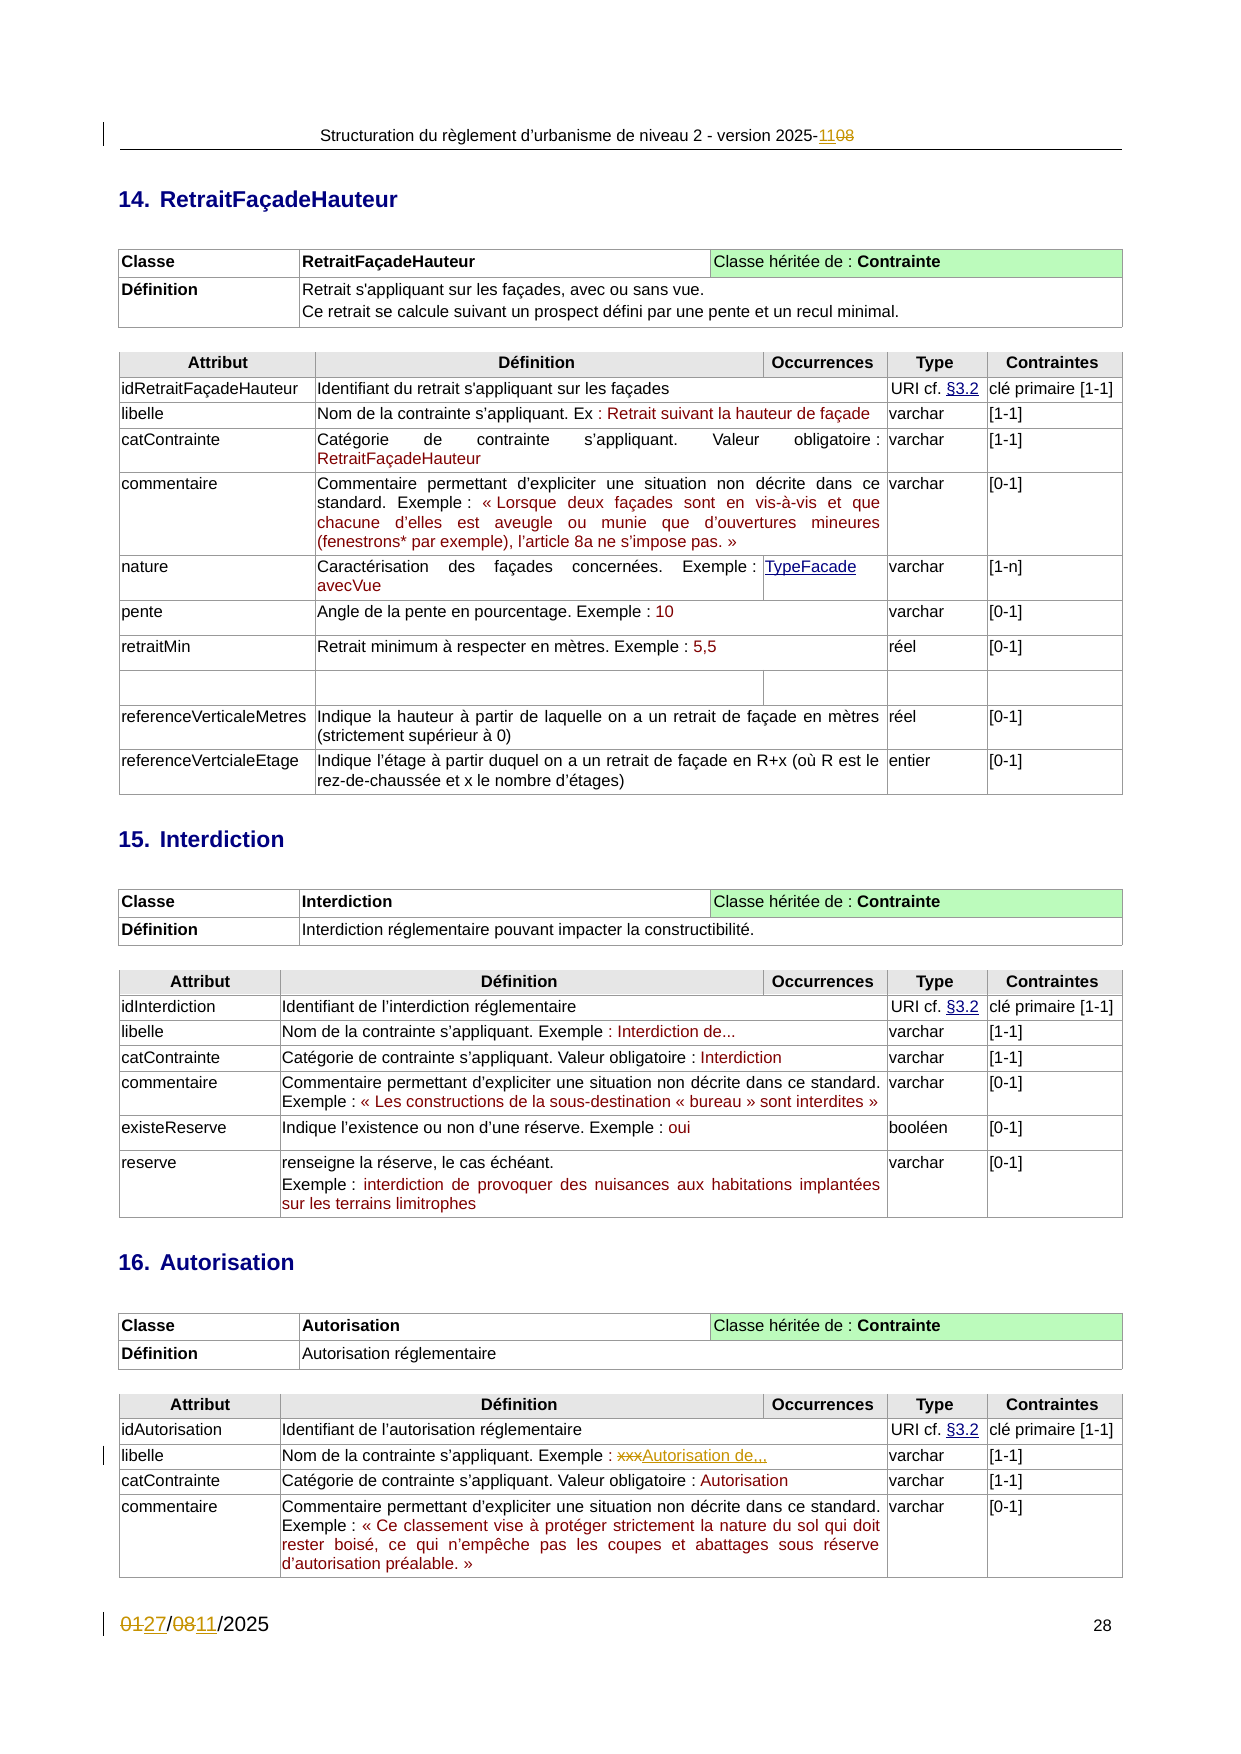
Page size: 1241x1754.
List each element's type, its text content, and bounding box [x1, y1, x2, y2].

table_cell idRetraitFaçadeHauteur [120, 378, 315, 402]
table_cell varchar [888, 1021, 987, 1045]
table_cell [0-1] [988, 601, 1122, 634]
table_header Type [888, 352, 987, 377]
table_cell libelle [120, 1445, 280, 1469]
table_cell varchar [888, 473, 987, 555]
table_cell catContrainte [120, 429, 315, 472]
table_header Attribut [120, 1394, 280, 1418]
table_header Occurrences [764, 1394, 887, 1418]
table_cell Catégorie de contrainte s’appliquant. Valeur obligatoire : Autorisation [281, 1470, 887, 1494]
table_cell [0-1] [988, 1116, 1122, 1150]
table_cell [0-1] [988, 1495, 1122, 1577]
table_cell Définition [119, 918, 299, 945]
table_cell [0-1] [988, 636, 1122, 669]
table_cell varchar [888, 1445, 987, 1469]
table_header Interdiction [300, 890, 710, 917]
table_header Classe héritée de : Contrainte [711, 1314, 1122, 1340]
table_cell Nom de la contrainte s’appliquant. Exemple : Interdiction de... [281, 1021, 887, 1045]
table_cell varchar [888, 556, 987, 599]
table_cell Autorisation réglementaire [300, 1341, 1122, 1368]
table_cell Définition [119, 1341, 299, 1368]
table_cell catContrainte [120, 1470, 280, 1494]
table_cell catContrainte [120, 1046, 280, 1071]
table_cell clé primaire [1-1] [988, 1419, 1122, 1443]
table_cell Commentaire permettant d’expliciter une situation non décrite dans ce standard. Exemple : « Ce classement vise à protéger strictement la nature du sol qui doit rester boisé, ce qui n’empêche pas les coupes et abattages sous réserve d’autorisation préalable. » [281, 1495, 887, 1577]
table_cell nature [120, 556, 315, 599]
table_cell [1-1] [988, 1021, 1122, 1045]
table_cell URI cf. §3.2 [888, 378, 987, 402]
table_cell varchar [888, 403, 987, 427]
table_cell [0-1] [988, 706, 1122, 749]
subtitle Autorisation [118, 1249, 1122, 1276]
table_cell [1-1] [988, 1046, 1122, 1071]
table_cell Interdiction réglementaire pouvant impacter la constructibilité. [300, 918, 1122, 945]
table_cell libelle [120, 1021, 280, 1045]
table_cell idAutorisation [120, 1419, 280, 1443]
table_cell réel [888, 706, 987, 749]
table_cell clé primaire [1-1] [988, 378, 1122, 402]
table_cell [0-1] [988, 1151, 1122, 1217]
table_header Contraintes [988, 970, 1122, 994]
table_cell [0-1] [988, 750, 1122, 794]
table_cell [120, 671, 315, 704]
table_cell [1-1] [988, 1470, 1122, 1494]
table_cell Définition [119, 278, 299, 327]
table_header Type [888, 970, 987, 994]
table_cell existeReserve [120, 1116, 280, 1150]
table_cell ‍commentaire [120, 1495, 280, 1577]
table_cell varchar [888, 1470, 987, 1494]
table_cell booléen [888, 1116, 987, 1150]
table_cell Nom de la contrainte s’appliquant. Ex : Retrait suivant la hauteur de façade [316, 403, 887, 427]
table_header Classe [119, 890, 299, 917]
table_header Attribut [120, 352, 315, 377]
table_cell Commentaire permettant d’expliciter une situation non décrite dans ce standard. Exemple : « Lorsque deux façades sont en vis-à-vis et que chacune d’elles est aveugle ou munie que d’ouvertures mineures (fenestrons* par exemple), l’article 8a ne s’impose pas. » [316, 473, 887, 555]
table_cell clé primaire [1-1] [988, 996, 1122, 1020]
table_header Classe [119, 250, 299, 277]
table_cell ‍commentaire [120, 1072, 280, 1115]
table_header Autorisation [300, 1314, 710, 1340]
table_cell retraitMin [120, 636, 315, 669]
table_cell entier [888, 750, 987, 794]
table_cell libelle [120, 403, 315, 427]
table_header Classe héritée de : Contrainte [711, 250, 1122, 277]
table_cell varchar [888, 1046, 987, 1071]
table_cell Identifiant de l’autorisation réglementaire [281, 1419, 887, 1443]
table_cell URI cf. §3.2 [888, 1419, 987, 1443]
table_cell idInterdiction [120, 996, 280, 1020]
table_cell varchar [888, 601, 987, 634]
table_cell ‍referenceVerticaleMetres [120, 706, 315, 749]
table_cell [1-1] [988, 403, 1122, 427]
table_header Occurrences [764, 352, 887, 377]
table_cell varchar [888, 429, 987, 472]
table_cell TypeFacade [764, 556, 887, 599]
table_cell varchar [888, 1495, 987, 1577]
table_cell varchar [888, 1072, 987, 1115]
table_cell pente [120, 601, 315, 634]
table_cell varchar [888, 1151, 987, 1217]
table_cell Catégorie de contrainte s’appliquant. Valeur obligatoire : Interdiction [281, 1046, 887, 1071]
table_cell ‍referenceVertcialeEtage [120, 750, 315, 794]
table_cell [1-n] [988, 556, 1122, 599]
table_cell Identifiant du retrait s'appliquant sur les façades [316, 378, 887, 402]
table_header Définition [281, 970, 763, 994]
table_cell URI cf. §3.2 [888, 996, 987, 1020]
table_cell Nom de la contrainte s’appliquant. Exemple : Autorisation de,,, [281, 1445, 887, 1469]
table_cell Angle de la pente en pourcentage. Exemple : 10 [316, 601, 887, 634]
table_header Contraintes [988, 352, 1122, 377]
table_header RetraitFaçadeHauteur [300, 250, 710, 277]
table_cell Caractérisation des façades concernées. Exemple : avecVue [316, 556, 763, 599]
table_cell [0-1] [988, 473, 1122, 555]
table_cell Indique l’étage à partir duquel on a un retrait de façade en R+x (où R est le rez-de-chaussée et x le nombre d’étages) [316, 750, 887, 794]
table_cell renseigne la réserve, le cas échéant. Exemple : interdiction de provoquer des nuisances aux habitations implantées sur les terrains limitrophes [281, 1151, 887, 1217]
subtitle Interdiction [118, 826, 1122, 852]
subtitle RetraitFaçadeHauteur [118, 186, 1122, 212]
table_header Définition [281, 1394, 763, 1418]
table_header Classe héritée de : Contrainte [711, 890, 1122, 917]
table_header Occurrences [764, 970, 887, 994]
table_header Classe [119, 1314, 299, 1340]
table_cell Indique la hauteur à partir de laquelle on a un retrait de façade en mètres (strictement supérieur à 0) [316, 706, 887, 749]
table_header Attribut [120, 970, 280, 994]
table_cell Retrait s'appliquant sur les façades, avec ou sans vue. Ce retrait se calcule suivant un prospect défini par une pente et un recul minimal. [300, 278, 1122, 327]
table_cell [0-1] [988, 1072, 1122, 1115]
table_cell Indique l’existence ou non d’une réserve. Exemple : oui [281, 1116, 887, 1150]
table_cell [988, 671, 1122, 704]
table_cell [764, 671, 887, 704]
table_cell Identifiant de l’interdiction réglementaire [281, 996, 887, 1020]
table_cell Catégorie de contrainte s’appliquant. Valeur obligatoire : RetraitFaçadeHauteur [316, 429, 887, 472]
table_cell [1-1] [988, 1445, 1122, 1469]
table_cell reserve [120, 1151, 280, 1217]
table_cell [888, 671, 987, 704]
table_cell Retrait minimum à respecter en mètres. Exemple : 5,5 [316, 636, 887, 669]
table_cell ‍commentaire [120, 473, 315, 555]
table_cell [1-1] [988, 429, 1122, 472]
table_header Contraintes [988, 1394, 1122, 1418]
table_header Définition [316, 352, 763, 377]
table_header Type [888, 1394, 987, 1418]
table_cell réel [888, 636, 987, 669]
table_cell Commentaire permettant d’expliciter une situation non décrite dans ce standard. Exemple : « Les constructions de la sous-destination « bureau » sont interdites » [281, 1072, 887, 1115]
table_cell [316, 671, 763, 704]
